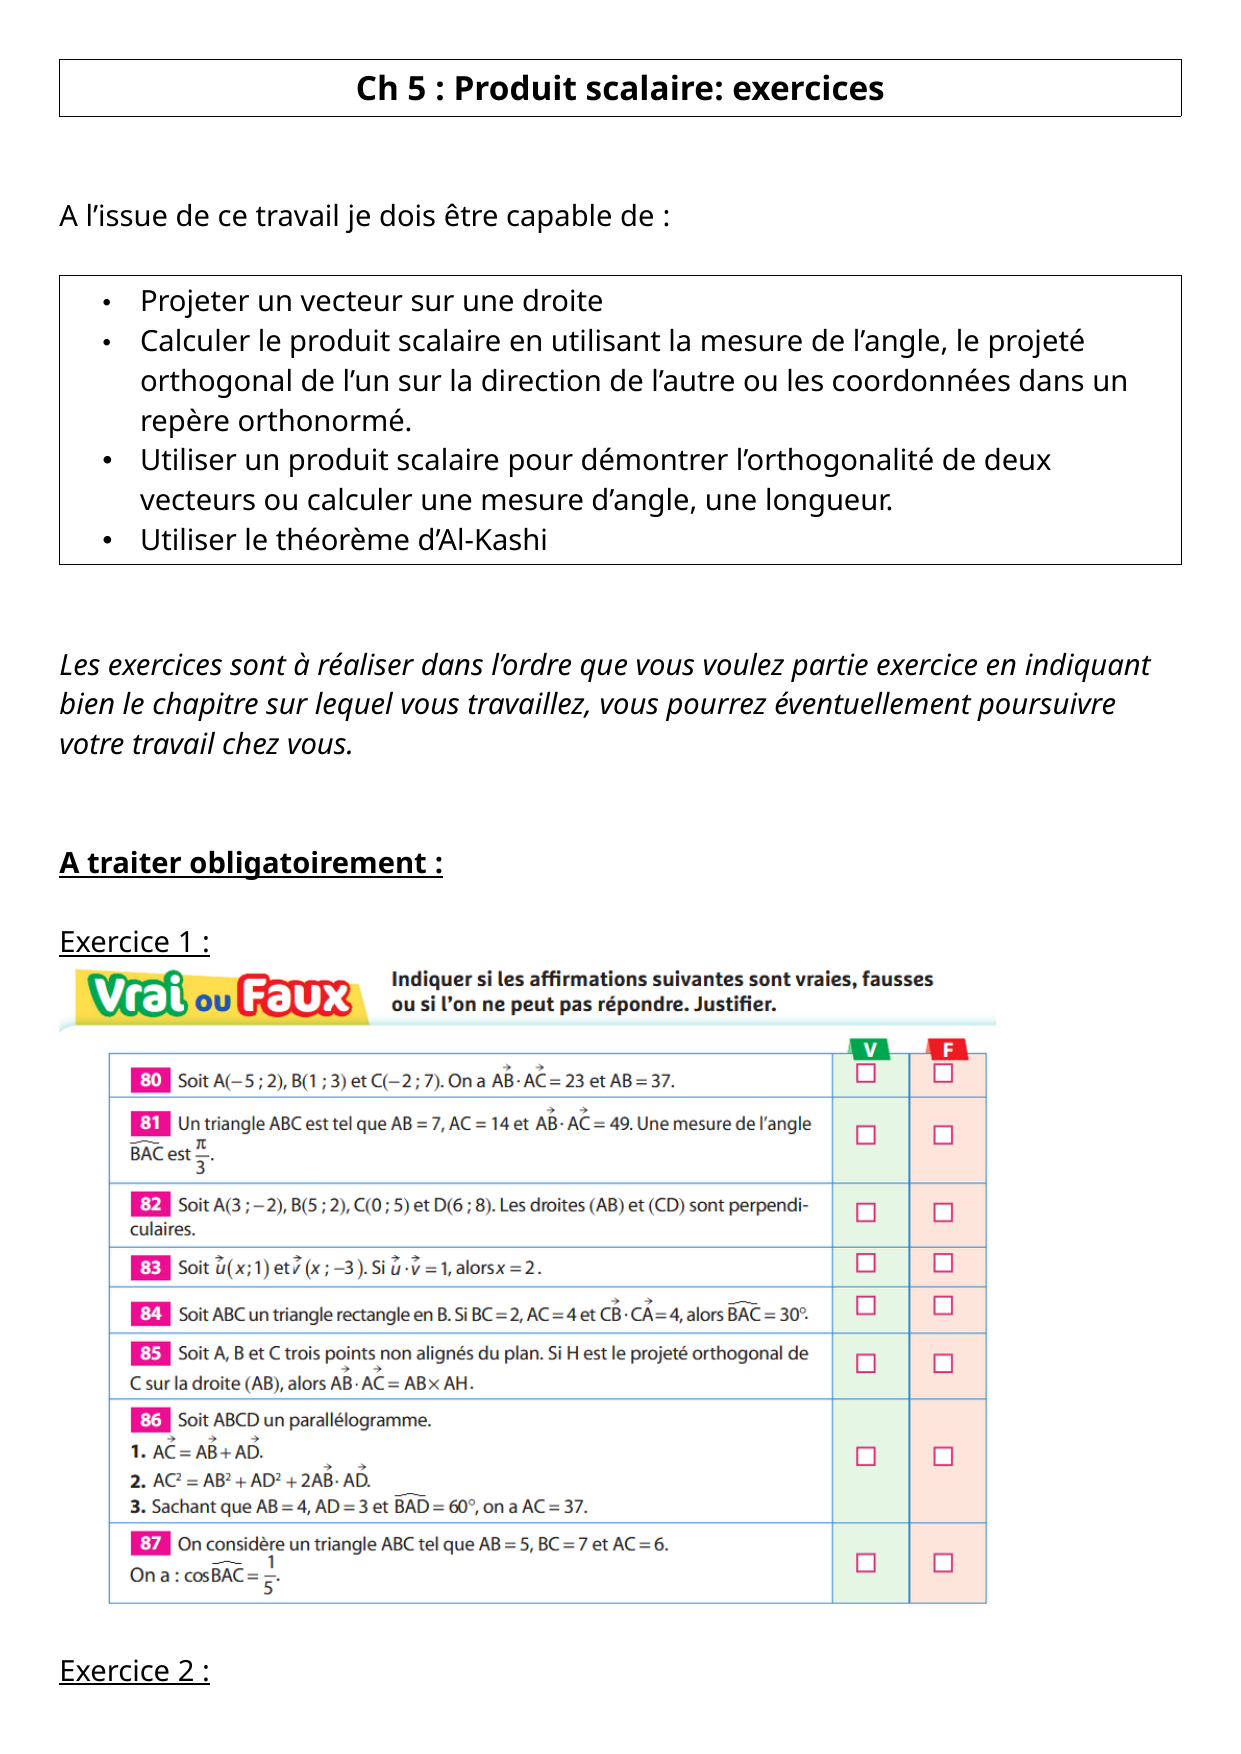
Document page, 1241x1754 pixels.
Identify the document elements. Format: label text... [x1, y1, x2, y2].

picture [59, 961, 997, 1611]
table_header Ch 5 : Produit scalaire: exercices [60, 60, 1181, 116]
text Exercice 1 : [59, 922, 1181, 961]
text Exercice 2 : [59, 1650, 1181, 1689]
text Les exercices sont à réaliser dans l’ordre que vous voulez partie exercice en indiquant bien le chapitre sur lequel vous travaillez, vous pourrez éventuellement poursuivre votre travail chez vous. [59, 644, 1181, 763]
table_header Projeter un vecteur sur une droite Calculer le produit scalaire en utilisant la mesure de l’angle, le projeté orthogonal de l’un sur la direction de l’autre ou les coordonnées dans un repère orthonormé. Utiliser un produit scalaire pour démontrer l’orthogonalité de deux vecteurs ou calculer une mesure d’angle, une longueur. Utiliser le théorème d’Al-Kashi [60, 276, 1181, 564]
text A traiter obligatoirement : [59, 842, 1181, 882]
text A l’issue de ce travail je dois être capable de : [59, 196, 1181, 235]
